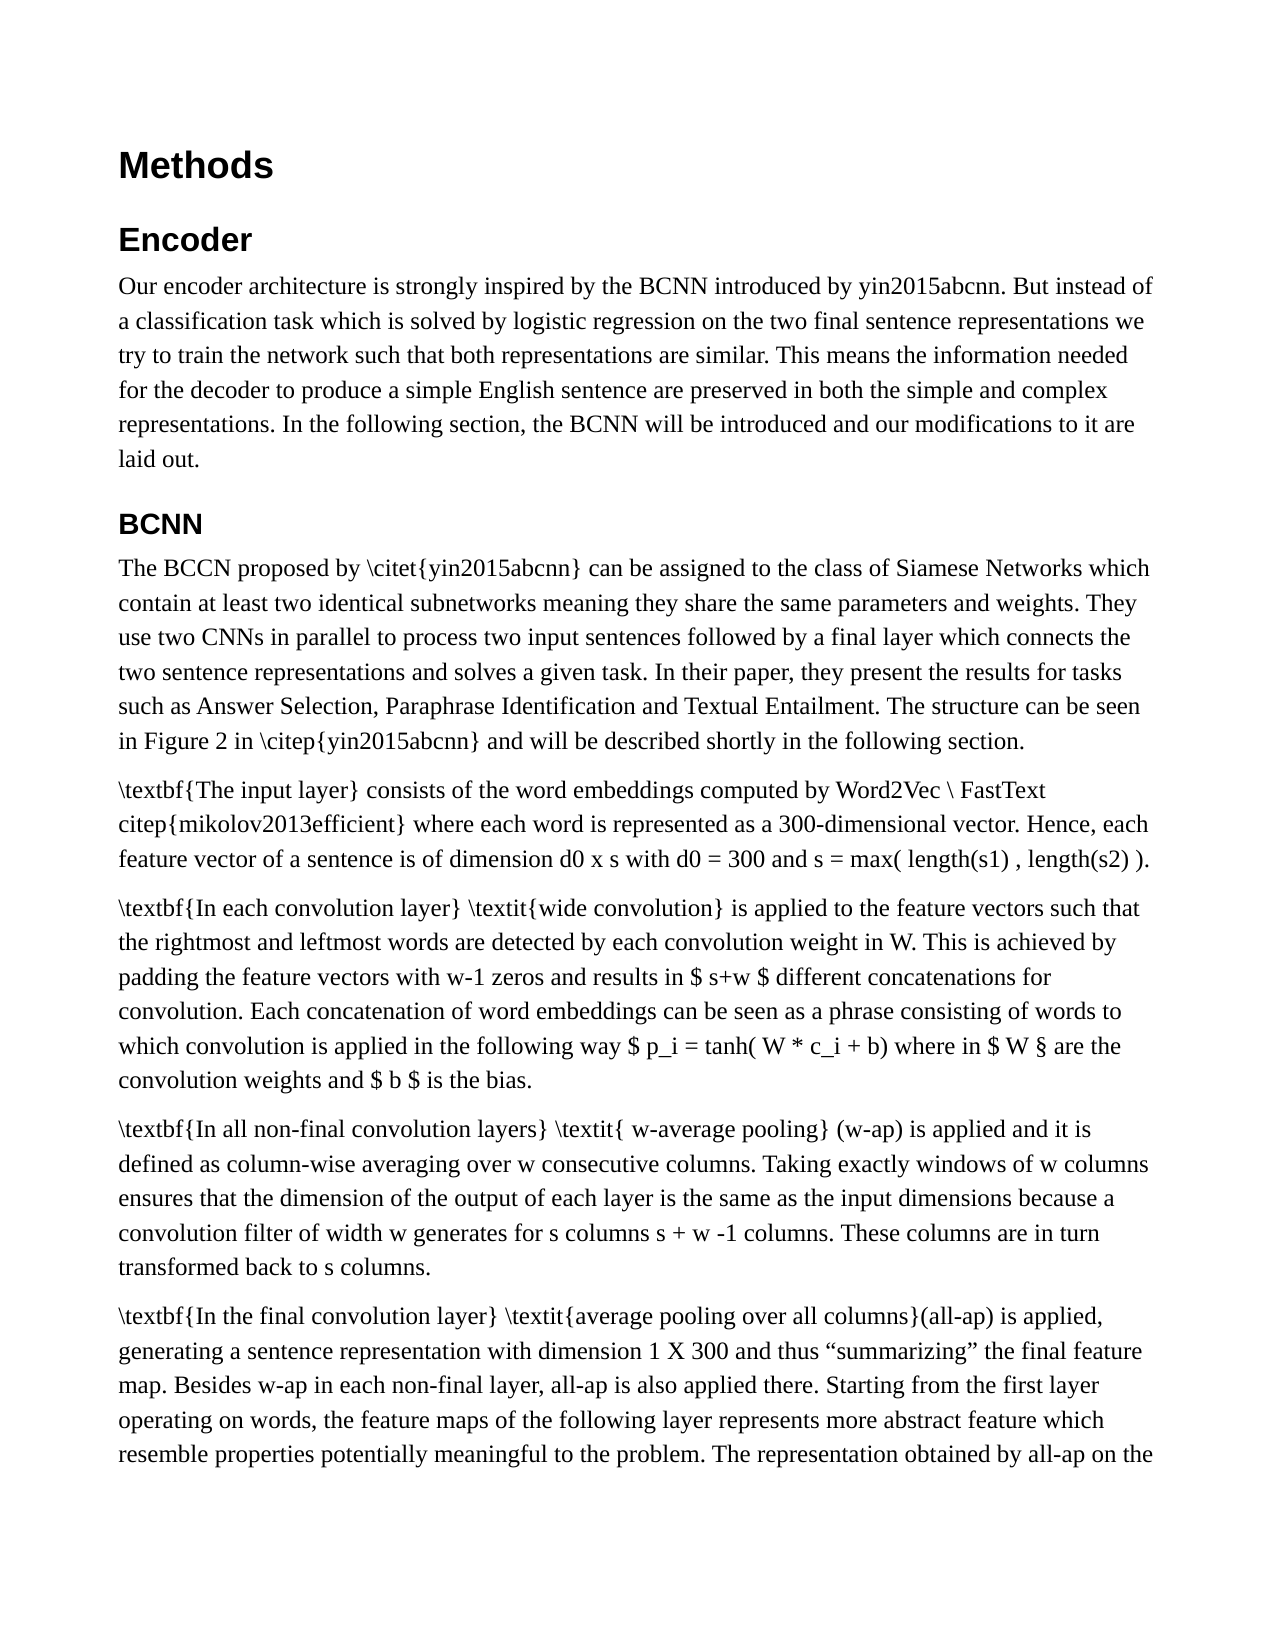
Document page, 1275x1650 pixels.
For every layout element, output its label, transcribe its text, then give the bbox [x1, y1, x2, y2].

subtitle Methods [118, 143, 1157, 187]
subtitle Encoder [118, 220, 1157, 259]
text The BCCN proposed by \citet{yin2015abcnn} can be assigned to the class of Siamese Networks which contain at least two identical subnetworks meaning they share the same parameters and weights. They use two CNNs in parallel to process two input sentences followed by a final layer which connects the two sentence representations and solves a given task. In their paper, they present the results for tasks such as Answer Selection, Paraphrase Identification and Textual Entailment. The structure can be seen in Figure 2 in \citep{yin2015abcnn} and will be described shortly in the following section. [118, 553, 1157, 755]
text \textbf{In the final convolution layer} \textit{average pooling over all columns}(all-ap) is applied, generating a sentence representation with dimension 1 X 300 and thus “summarizing” the final feature map. Besides w-ap in each non-final layer, all-ap is also applied there. Starting from the first layer operating on words, the feature maps of the following layer represents more abstract feature which resemble properties potentially meaningful to the problem. The representation obtained by all-ap on the [118, 1301, 1157, 1468]
text \textbf{In all non-final convolution layers} \textit{ w-average pooling} (w-ap) is applied and it is defined as column-wise averaging over w consecutive columns. Taking exactly windows of w columns ensures that the dimension of the output of each layer is the same as the input dimensions because a convolution filter of width w generates for s columns s + w -1 columns. These columns are in turn transformed back to s columns. [118, 1114, 1157, 1281]
text \textbf{In each convolution layer} \textit{wide convolution} is applied to the feature vectors such that the rightmost and leftmost words are detected by each convolution weight in W. This is achieved by padding the feature vectors with w-1 zeros and results in $ s+w $ different concatenations for convolution. Each concatenation of word embeddings can be seen as a phrase consisting of words to which convolution is applied in the following way $ p_i = tanh( W * c_i + b) where in $ W § are the convolution weights and $ b $ is the bias. [118, 893, 1157, 1094]
text \textbf{The input layer} consists of the word embeddings computed by Word2Vec \ FastText citep{mikolov2013efficient} where each word is represented as a 300-dimensional vector. Hence, each feature vector of a sentence is of dimension d0 x s with d0 = 300 and s = max( length(s1) , length(s2) ). [118, 775, 1157, 873]
text Our encoder architecture is strongly inspired by the BCNN introduced by yin2015abcnn. But instead of a classification task which is solved by logistic regression on the two final sentence representations we try to train the network such that both representations are similar. This means the information needed for the decoder to produce a simple English sentence are preserved in both the simple and complex representations. In the following section, the BCNN will be introduced and our modifications to it are laid out. [118, 271, 1157, 472]
subtitle BCNN [118, 507, 1157, 541]
